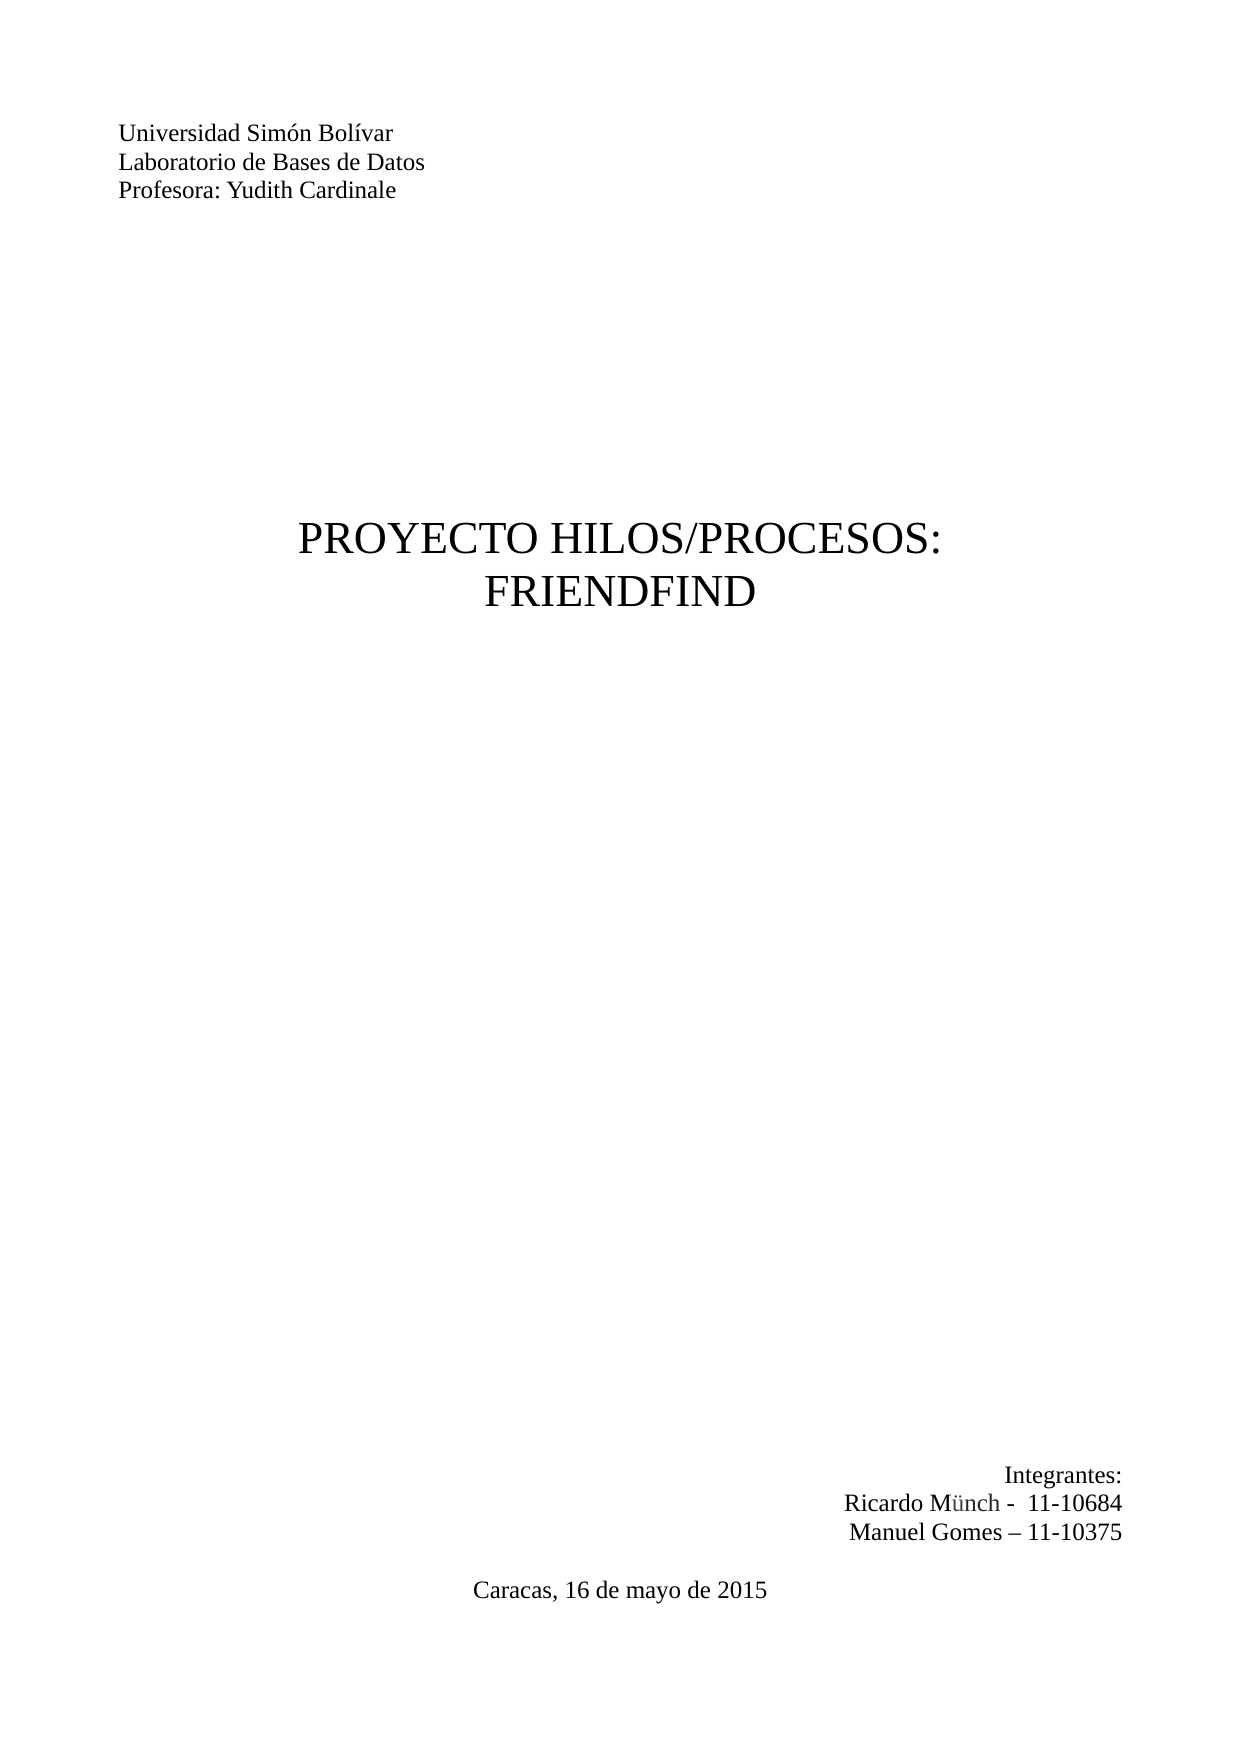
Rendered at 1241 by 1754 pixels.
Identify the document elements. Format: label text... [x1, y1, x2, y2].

text Ricardo Münch - 11-10684 [118, 1488, 1122, 1517]
text FRIENDFIND [118, 564, 1122, 616]
text Integrantes: [118, 1460, 1122, 1488]
text Profesora: Yudith Cardinale [118, 176, 1122, 204]
text Laboratorio de Bases de Datos [118, 147, 1122, 176]
text Manuel Gomes – 11-10375 [118, 1517, 1122, 1546]
text PROYECTO HILOS/PROCESOS: [118, 511, 1122, 564]
text Caracas, 16 de mayo de 2015 [118, 1575, 1122, 1603]
text Universidad Simón Bolívar [118, 118, 1122, 147]
